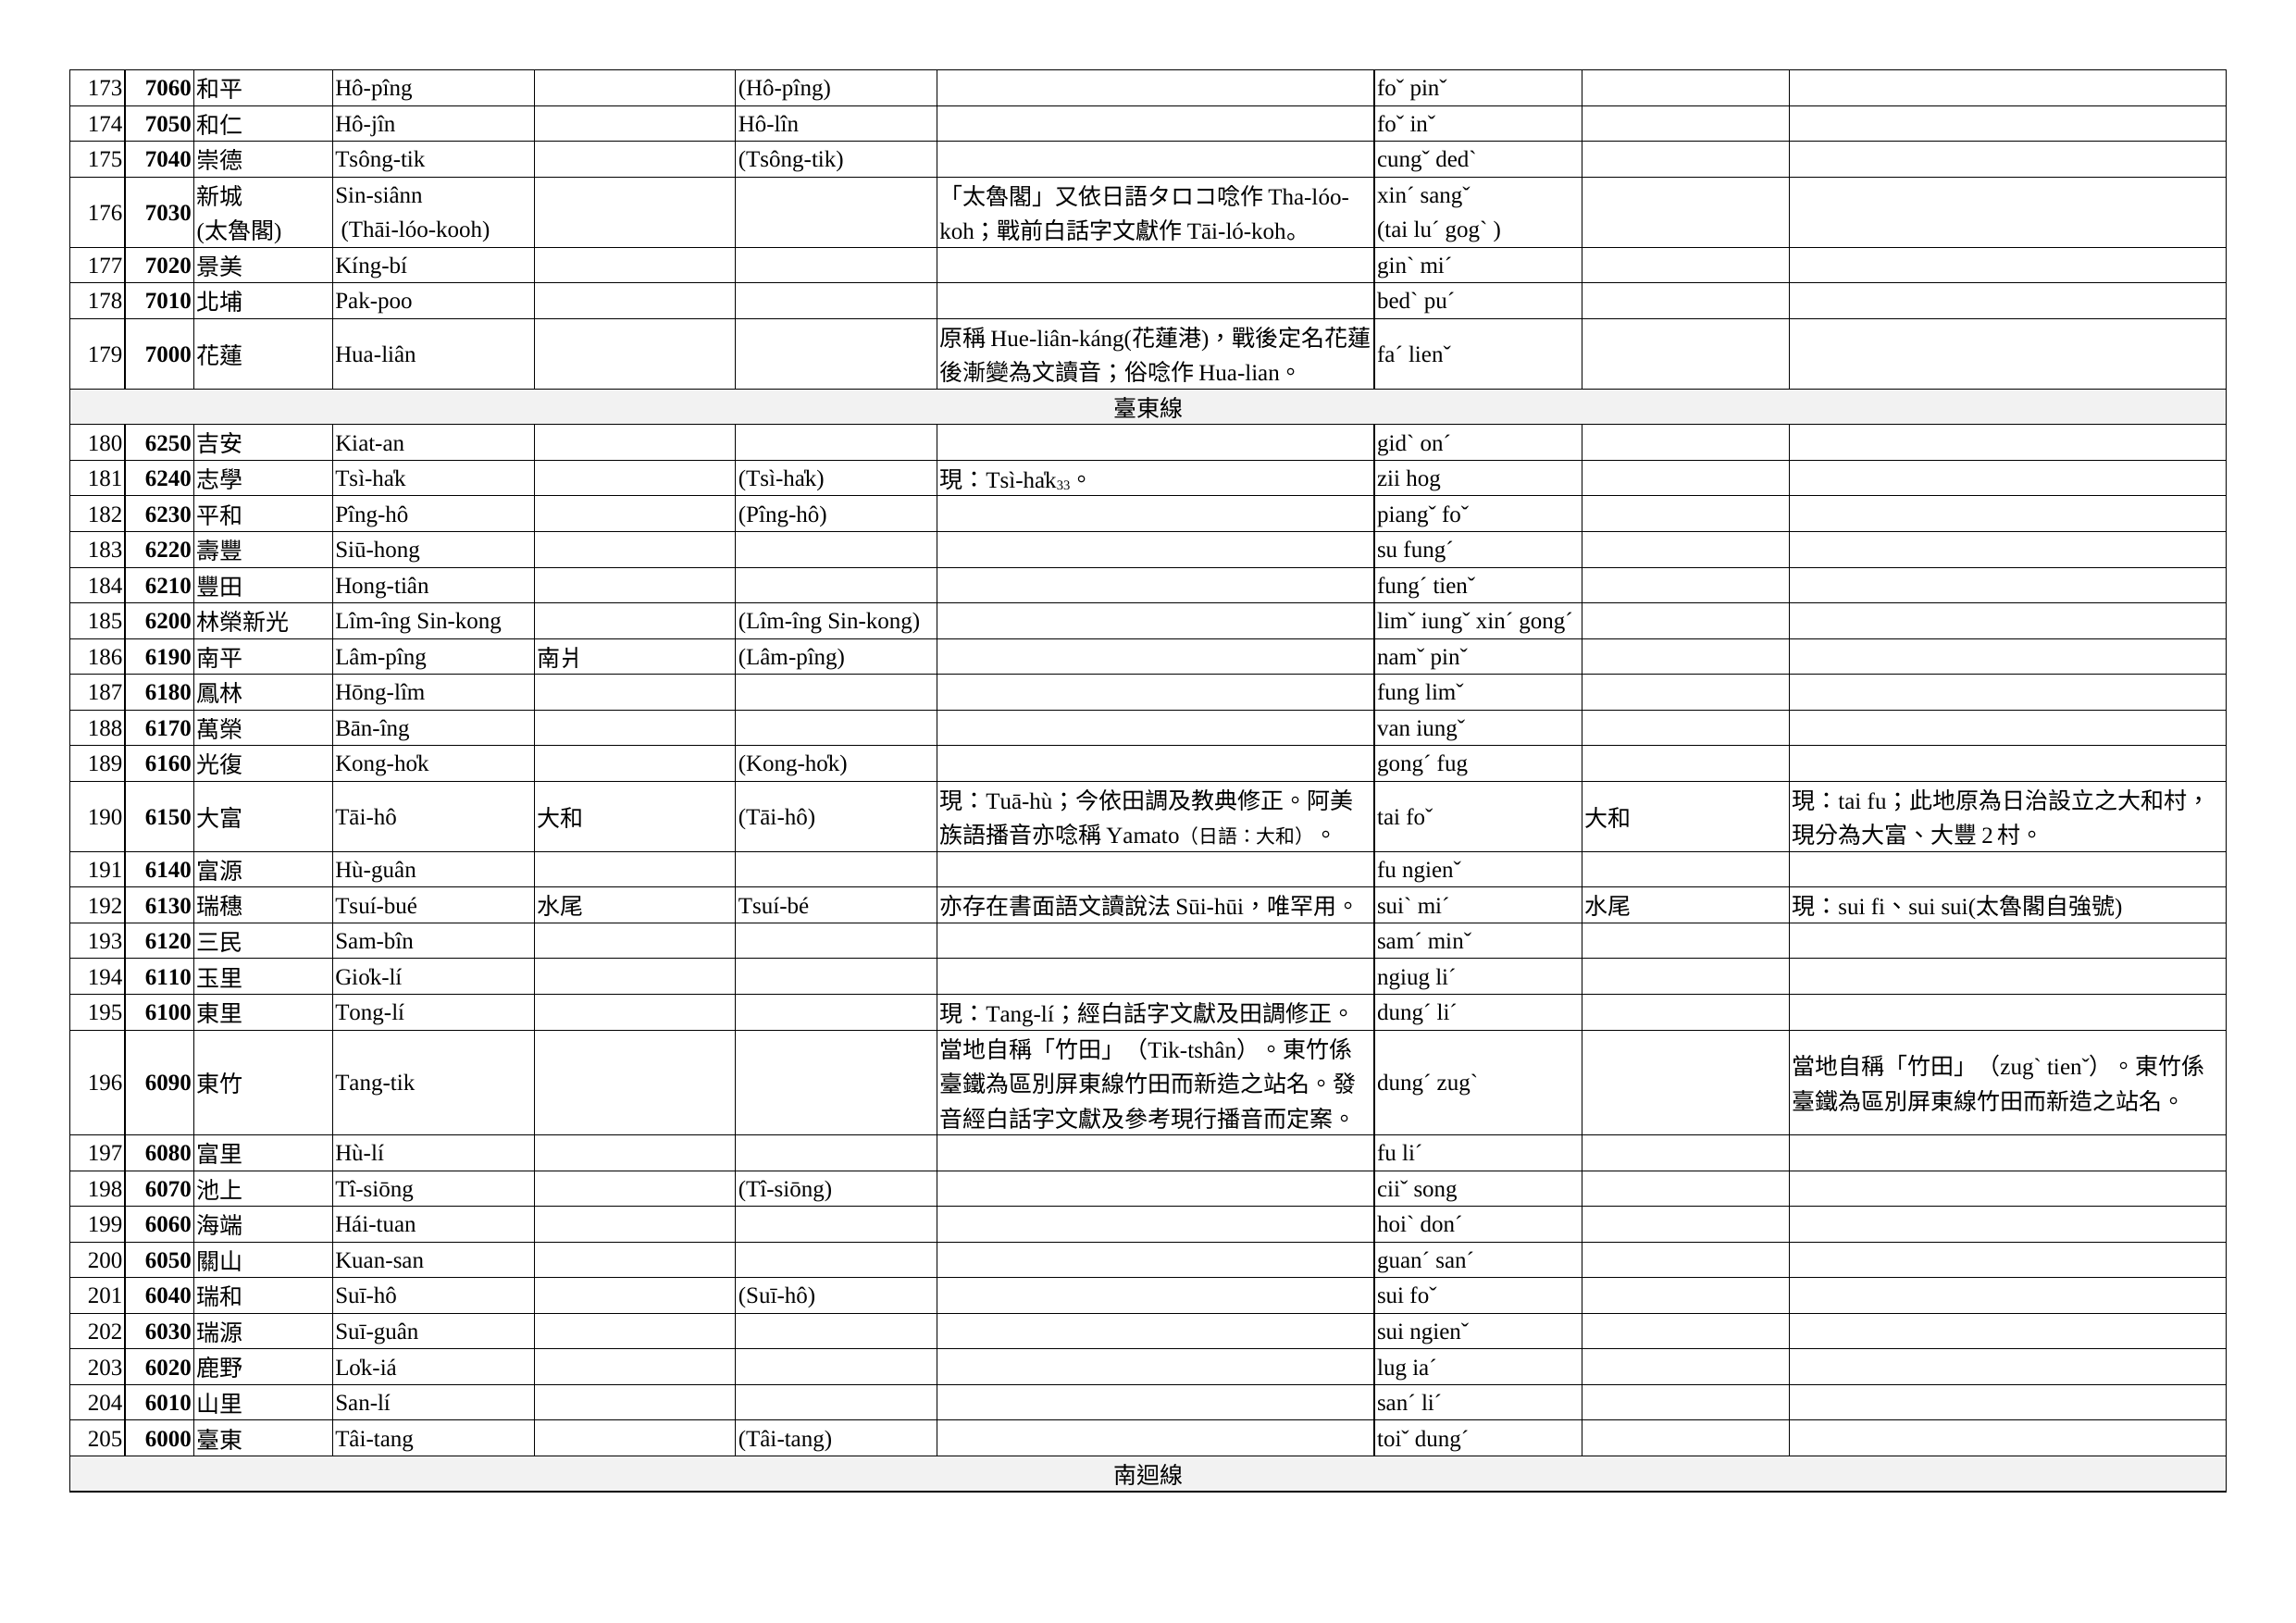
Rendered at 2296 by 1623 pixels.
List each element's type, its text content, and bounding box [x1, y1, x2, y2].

table_cell San-lí [333, 1385, 534, 1419]
table_cell [535, 425, 735, 460]
table_cell Sin-siânn (Thāi-lóo-kooh) [333, 178, 534, 247]
table_cell [736, 248, 937, 282]
table_cell [535, 106, 735, 141]
table_cell (Lîm-îng Sin-kong) [736, 603, 937, 638]
table_cell samˊ minˇ [1375, 923, 1582, 958]
table_cell gongˊ fug [1375, 746, 1582, 781]
table_cell (Tî-siōng) [736, 1171, 937, 1206]
table_cell 北埔 [194, 283, 332, 318]
table_cell 林榮新光 [194, 603, 332, 638]
table_cell dungˊ zugˋ [1375, 1031, 1582, 1134]
table_cell [736, 923, 937, 958]
table_cell 6220 [126, 532, 193, 566]
table_cell Hù-lí [333, 1135, 534, 1170]
table_cell ginˋ miˊ [1375, 248, 1582, 282]
table_cell 6130 [126, 887, 193, 923]
table_cell [535, 1207, 735, 1242]
table_cell [1582, 1349, 1789, 1384]
table_cell 現：sui fi、sui sui(太魯閣自強號) [1790, 887, 2226, 923]
table_cell [1582, 496, 1789, 531]
table_cell Tang-tik [333, 1031, 534, 1134]
table_cell [1582, 1278, 1789, 1313]
table_cell 6090 [126, 1031, 193, 1134]
table_cell 6120 [126, 923, 193, 958]
table_cell 196 [70, 1031, 124, 1134]
table_cell [937, 923, 1373, 958]
table_cell 萬榮 [194, 711, 332, 745]
table_cell Tsông-tik [333, 142, 534, 177]
table_cell 大和 [535, 782, 735, 851]
table_cell 新城 (太魯閣) [194, 178, 332, 247]
table_cell 景美 [194, 248, 332, 282]
table_cell 198 [70, 1171, 124, 1206]
table_cell 189 [70, 746, 124, 781]
table_cell 7030 [126, 178, 193, 247]
table_cell Kong-ho̍k [333, 746, 534, 781]
table_cell 「太魯閣」又依日語タロコ唸作Tha-lóo-koh；戰前白話字文獻作Tāi-ló-koh。 [937, 178, 1373, 247]
table_cell tai foˇ [1375, 782, 1582, 851]
table_cell fungˊ tienˇ [1375, 568, 1582, 602]
table_cell 三民 [194, 923, 332, 958]
table_cell [535, 1349, 735, 1384]
table_cell 179 [70, 319, 124, 389]
table_cell 鳳林 [194, 675, 332, 710]
table_cell [937, 1135, 1373, 1170]
table_cell [535, 675, 735, 710]
table_cell 吉安 [194, 425, 332, 460]
table_cell 6010 [126, 1385, 193, 1419]
table_cell (Suī-hô) [736, 1278, 937, 1313]
table_cell 197 [70, 1135, 124, 1170]
table_cell [937, 283, 1373, 318]
table_cell 大富 [194, 782, 332, 851]
table_cell 6040 [126, 1278, 193, 1313]
table_cell 178 [70, 283, 124, 318]
table_cell [1790, 995, 2226, 1029]
table_cell Hô-lîn [736, 106, 937, 141]
table_cell [937, 1278, 1373, 1313]
table_cell Pîng-hô [333, 496, 534, 531]
table_cell [1582, 283, 1789, 318]
table_cell 6110 [126, 959, 193, 994]
table_cell Sam-bîn [333, 923, 534, 958]
table_cell Lo̍k-iá [333, 1349, 534, 1384]
table_cell [1790, 319, 2226, 389]
table_cell 鹿野 [194, 1349, 332, 1384]
table_cell Hua-liân [333, 319, 534, 389]
table_cell 6070 [126, 1171, 193, 1206]
table_cell [736, 1314, 937, 1348]
table_cell [535, 923, 735, 958]
table_cell [736, 995, 937, 1029]
table_cell 志學 [194, 461, 332, 495]
table_cell [1582, 1171, 1789, 1206]
table_cell 202 [70, 1314, 124, 1348]
table_cell 和平 [194, 70, 332, 105]
table_cell 6170 [126, 711, 193, 745]
table_cell 180 [70, 425, 124, 460]
table_cell (Tâi-tang) [736, 1420, 937, 1456]
table_cell Bān-îng [333, 711, 534, 745]
table_cell [1790, 70, 2226, 105]
table_cell 臺東線 [70, 390, 2226, 424]
table_cell [1790, 425, 2226, 460]
table_cell [937, 959, 1373, 994]
table_cell [1790, 248, 2226, 282]
table_cell [1582, 461, 1789, 495]
table_cell 東里 [194, 995, 332, 1029]
table_cell 6200 [126, 603, 193, 638]
table_cell Suī-guân [333, 1314, 534, 1348]
table_cell [736, 675, 937, 710]
table_cell [1790, 923, 2226, 958]
table_cell 南爿 [535, 639, 735, 674]
table_cell (Lâm-pîng) [736, 639, 937, 674]
table_cell fung limˇ [1375, 675, 1582, 710]
table_cell 193 [70, 923, 124, 958]
table_cell 182 [70, 496, 124, 531]
table_cell [535, 1243, 735, 1277]
table_cell [1582, 1243, 1789, 1277]
table_cell [736, 425, 937, 460]
table_cell [1582, 852, 1789, 886]
table_cell 199 [70, 1207, 124, 1242]
table_cell ngiug liˊ [1375, 959, 1582, 994]
table_cell Kíng-bí [333, 248, 534, 282]
table_cell [1582, 995, 1789, 1029]
table_cell 現：Tsì-ha̍k33。 [937, 461, 1373, 495]
table_cell [1582, 923, 1789, 958]
table_cell 7000 [126, 319, 193, 389]
table_cell 186 [70, 639, 124, 674]
table_cell Hái-tuan [333, 1207, 534, 1242]
table_cell [1790, 746, 2226, 781]
table_cell Hô-pîng [333, 70, 534, 105]
table_cell 6160 [126, 746, 193, 781]
table_cell [1790, 461, 2226, 495]
table_cell 富里 [194, 1135, 332, 1170]
table_cell [535, 283, 735, 318]
table_cell [937, 603, 1373, 638]
table_cell [736, 1349, 937, 1384]
table_cell 192 [70, 887, 124, 923]
table_cell [937, 425, 1373, 460]
table_cell 山里 [194, 1385, 332, 1419]
table_cell Kuan-san [333, 1243, 534, 1277]
table_cell 173 [70, 70, 124, 105]
table_cell [736, 1135, 937, 1170]
table_cell 富源 [194, 852, 332, 886]
table_cell 南平 [194, 639, 332, 674]
table_cell [535, 1420, 735, 1456]
table_cell 池上 [194, 1171, 332, 1206]
table_cell [1582, 568, 1789, 602]
table_cell [937, 568, 1373, 602]
table_cell 6030 [126, 1314, 193, 1348]
table_cell 6000 [126, 1420, 193, 1456]
table_cell 崇德 [194, 142, 332, 177]
table_cell [535, 1385, 735, 1419]
table_cell [937, 1207, 1373, 1242]
table_cell 瑞和 [194, 1278, 332, 1313]
table_cell 7010 [126, 283, 193, 318]
table_cell 現：Tuā-hù；今依田調及教典修正。阿美族語播音亦唸稱Yamato（日語：大和）。 [937, 782, 1373, 851]
table_cell 191 [70, 852, 124, 886]
table_cell [937, 746, 1373, 781]
table_cell [1582, 425, 1789, 460]
table_cell 南迴線 [70, 1456, 2226, 1491]
table_cell [1790, 532, 2226, 566]
table_cell 7040 [126, 142, 193, 177]
table_cell [1582, 639, 1789, 674]
table_cell 現：Tang-lí；經白話字文獻及田調修正。 [937, 995, 1373, 1029]
table_cell [1790, 1314, 2226, 1348]
table_cell [1790, 283, 2226, 318]
table_cell [1790, 1385, 2226, 1419]
table_cell [1582, 178, 1789, 247]
table_cell Tâi-tang [333, 1420, 534, 1456]
table_cell foˇ inˇ [1375, 106, 1582, 141]
table_cell [1790, 1207, 2226, 1242]
table_cell 177 [70, 248, 124, 282]
table_cell 壽豐 [194, 532, 332, 566]
table_cell 瑞穗 [194, 887, 332, 923]
table_cell [1582, 1385, 1789, 1419]
table_cell 平和 [194, 496, 332, 531]
table_cell [535, 995, 735, 1029]
table_cell 玉里 [194, 959, 332, 994]
table_cell 大和 [1582, 782, 1789, 851]
table_cell 7060 [126, 70, 193, 105]
table_cell [535, 248, 735, 282]
table_cell sanˊ liˊ [1375, 1385, 1582, 1419]
table_cell [1790, 178, 2226, 247]
table_cell [1790, 1420, 2226, 1456]
table_cell [1582, 1031, 1789, 1134]
table_cell [937, 639, 1373, 674]
table_cell 194 [70, 959, 124, 994]
table_cell [937, 675, 1373, 710]
table_cell Tsuí-bué [333, 887, 534, 923]
table_cell dungˊ liˊ [1375, 995, 1582, 1029]
table_cell 東竹 [194, 1031, 332, 1134]
table_cell 175 [70, 142, 124, 177]
table_cell Hù-guân [333, 852, 534, 886]
table_cell [535, 568, 735, 602]
table_cell 海端 [194, 1207, 332, 1242]
table_cell Hong-tiân [333, 568, 534, 602]
table_cell [535, 1031, 735, 1134]
table_cell [535, 178, 735, 247]
table_cell Hô-jîn [333, 106, 534, 141]
table_cell 光復 [194, 746, 332, 781]
table_cell foˇ pinˇ [1375, 70, 1582, 105]
table_cell [1790, 568, 2226, 602]
table_cell piangˇ foˇ [1375, 496, 1582, 531]
table_cell Tî-siōng [333, 1171, 534, 1206]
table_cell [937, 1243, 1373, 1277]
table_cell 原稱Hue-liân-káng(花蓮港)，戰後定名花蓮後漸變為文讀音；俗唸作Hua-lian。 [937, 319, 1373, 389]
table_cell Tsuí-bé [736, 887, 937, 923]
table_cell (Tsông-tik) [736, 142, 937, 177]
table_cell 185 [70, 603, 124, 638]
table_cell [1582, 248, 1789, 282]
table_cell [1582, 603, 1789, 638]
table_cell [1582, 959, 1789, 994]
table_cell [1790, 1349, 2226, 1384]
table_cell cungˇ dedˋ [1375, 142, 1582, 177]
table_cell [535, 1135, 735, 1170]
table_cell 7020 [126, 248, 193, 282]
table_cell Kiat-an [333, 425, 534, 460]
table_cell Tsì-ha̍k [333, 461, 534, 495]
table_cell [535, 496, 735, 531]
table_cell van iungˇ [1375, 711, 1582, 745]
table_cell [1582, 675, 1789, 710]
table_cell 瑞源 [194, 1314, 332, 1348]
table_cell guanˊ sanˊ [1375, 1243, 1582, 1277]
table_cell [1582, 70, 1789, 105]
table_cell 195 [70, 995, 124, 1029]
table_cell 205 [70, 1420, 124, 1456]
table_cell 201 [70, 1278, 124, 1313]
table_cell [535, 711, 735, 745]
table_cell 188 [70, 711, 124, 745]
table_cell 6250 [126, 425, 193, 460]
table_cell (Tsì-ha̍k) [736, 461, 937, 495]
table_cell su fungˊ [1375, 532, 1582, 566]
table_cell [736, 178, 937, 247]
table_cell 181 [70, 461, 124, 495]
table_cell 當地自稱「竹田」（Tik-tshân）。東竹係臺鐵為區別屏東線竹田而新造之站名。發音經白話字文獻及參考現行播音而定案。 [937, 1031, 1373, 1134]
table_cell [1790, 675, 2226, 710]
table_cell [535, 852, 735, 886]
table_cell [535, 532, 735, 566]
table_cell [1790, 106, 2226, 141]
table_cell hoiˋ donˊ [1375, 1207, 1582, 1242]
table_cell (Hô-pîng) [736, 70, 937, 105]
table_cell suiˋ miˊ [1375, 887, 1582, 923]
table_cell [736, 283, 937, 318]
table_cell [1582, 711, 1789, 745]
table_cell 6240 [126, 461, 193, 495]
table_cell 和仁 [194, 106, 332, 141]
table_cell [736, 1031, 937, 1134]
table_cell [1790, 852, 2226, 886]
table_cell [1790, 496, 2226, 531]
table_cell Lâm-pîng [333, 639, 534, 674]
table_cell (Pîng-hô) [736, 496, 937, 531]
table_cell ciiˇ song [1375, 1171, 1582, 1206]
table_cell [1582, 142, 1789, 177]
table_cell 當地自稱「竹田」（zugˋ tienˇ）。東竹係臺鐵為區別屏東線竹田而新造之站名。 [1790, 1031, 2226, 1134]
table_cell Lîm-îng Sin-kong [333, 603, 534, 638]
table_cell 關山 [194, 1243, 332, 1277]
table_cell 203 [70, 1349, 124, 1384]
table_cell [535, 1171, 735, 1206]
table_cell faˊ lienˇ [1375, 319, 1582, 389]
table_cell [937, 142, 1373, 177]
table_cell [736, 959, 937, 994]
table_cell 6210 [126, 568, 193, 602]
table_cell [1790, 639, 2226, 674]
table_cell (Tāi-hô) [736, 782, 937, 851]
table_cell [1790, 1278, 2226, 1313]
table_cell 184 [70, 568, 124, 602]
table_cell [736, 1207, 937, 1242]
table_cell zii hog [1375, 461, 1582, 495]
table_cell [1790, 711, 2226, 745]
table_cell [736, 532, 937, 566]
table_cell Tāi-hô [333, 782, 534, 851]
table_cell limˇ iungˇ xinˊ gongˊ [1375, 603, 1582, 638]
table_cell 200 [70, 1243, 124, 1277]
table_cell Pak-poo [333, 283, 534, 318]
table_cell 6050 [126, 1243, 193, 1277]
table_cell namˇ pinˇ [1375, 639, 1582, 674]
table_cell [1582, 1207, 1789, 1242]
table_cell gidˋ onˊ [1375, 425, 1582, 460]
table_cell [937, 1385, 1373, 1419]
table_cell [937, 711, 1373, 745]
table_cell (Kong-ho̍k) [736, 746, 937, 781]
table_cell fu ngienˇ [1375, 852, 1582, 886]
table_cell [1582, 1420, 1789, 1456]
table_cell [937, 1314, 1373, 1348]
table_cell 6190 [126, 639, 193, 674]
table_cell 豐田 [194, 568, 332, 602]
table_cell 174 [70, 106, 124, 141]
table_cell [535, 959, 735, 994]
table_cell lug iaˊ [1375, 1349, 1582, 1384]
table_cell [1582, 319, 1789, 389]
table_cell [1582, 1135, 1789, 1170]
table_cell 花蓮 [194, 319, 332, 389]
table_cell 6060 [126, 1207, 193, 1242]
table_cell [535, 142, 735, 177]
table_cell [1790, 1171, 2226, 1206]
table_cell [736, 568, 937, 602]
table_cell [1790, 959, 2226, 994]
table_cell [937, 248, 1373, 282]
table_cell bedˋ puˊ [1375, 283, 1582, 318]
table_cell [937, 1420, 1373, 1456]
table_cell [937, 1171, 1373, 1206]
table_cell [535, 746, 735, 781]
table_cell [1790, 142, 2226, 177]
table_cell 6150 [126, 782, 193, 851]
table_cell 現：tai fu；此地原為日治設立之大和村，現分為大富、大豐2村。 [1790, 782, 2226, 851]
table_cell [937, 532, 1373, 566]
table_cell 6100 [126, 995, 193, 1029]
table_cell 7050 [126, 106, 193, 141]
table_cell Gio̍k-lí [333, 959, 534, 994]
table_cell [1582, 746, 1789, 781]
table_cell [937, 106, 1373, 141]
table_cell [736, 852, 937, 886]
table_cell sui foˇ [1375, 1278, 1582, 1313]
table_cell 臺東 [194, 1420, 332, 1456]
table_cell fu liˊ [1375, 1135, 1582, 1170]
table_cell 6140 [126, 852, 193, 886]
table_cell [1790, 603, 2226, 638]
table_cell xinˊ sangˇ (tai luˊ gogˋ ) [1375, 178, 1582, 247]
table_cell [937, 496, 1373, 531]
table_cell [535, 461, 735, 495]
table_cell [535, 319, 735, 389]
table_cell 176 [70, 178, 124, 247]
table_cell [1582, 1314, 1789, 1348]
table_cell [535, 1314, 735, 1348]
table_cell 183 [70, 532, 124, 566]
table_cell [937, 70, 1373, 105]
table_cell 6230 [126, 496, 193, 531]
table_cell Siū-hong [333, 532, 534, 566]
table_cell 190 [70, 782, 124, 851]
table_cell 水尾 [1582, 887, 1789, 923]
table_cell 6080 [126, 1135, 193, 1170]
table_cell [937, 852, 1373, 886]
table_cell [1790, 1243, 2226, 1277]
table_cell [736, 711, 937, 745]
table_cell [1790, 1135, 2226, 1170]
table_cell toiˇ dungˊ [1375, 1420, 1582, 1456]
table_cell Hōng-lîm [333, 675, 534, 710]
table_cell Tong-lí [333, 995, 534, 1029]
table_cell [736, 1385, 937, 1419]
table_cell sui ngienˇ [1375, 1314, 1582, 1348]
table_cell 187 [70, 675, 124, 710]
table_cell [535, 1278, 735, 1313]
table_cell 6180 [126, 675, 193, 710]
table_cell 6020 [126, 1349, 193, 1384]
table_cell [736, 319, 937, 389]
table_cell 204 [70, 1385, 124, 1419]
table_cell [535, 603, 735, 638]
table_cell [535, 70, 735, 105]
table_cell [1582, 106, 1789, 141]
table_cell [736, 1243, 937, 1277]
table_cell 水尾 [535, 887, 735, 923]
table_cell [1582, 532, 1789, 566]
table_cell Suī-hô [333, 1278, 534, 1313]
table_cell 亦存在書面語文讀說法Sūi-hūi，唯罕用。 [937, 887, 1373, 923]
table_cell [937, 1349, 1373, 1384]
